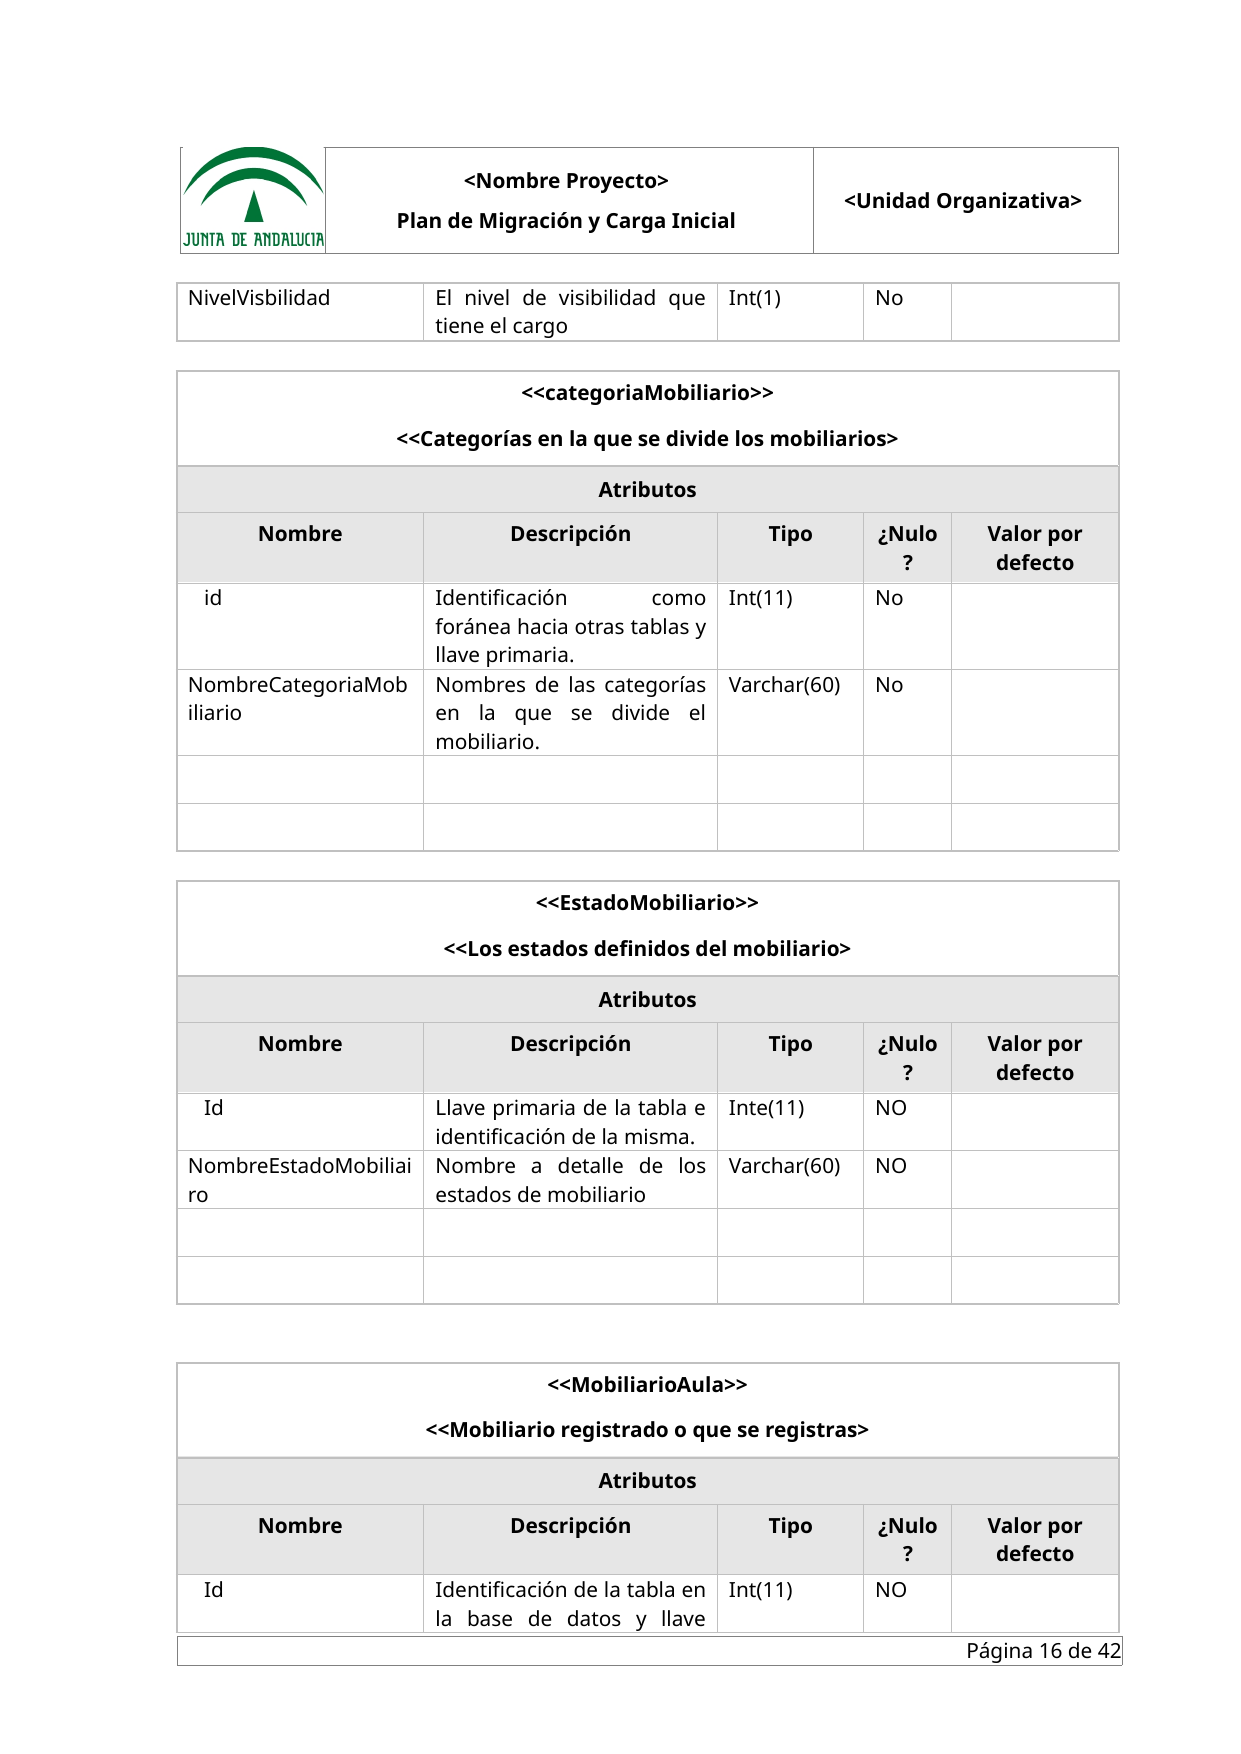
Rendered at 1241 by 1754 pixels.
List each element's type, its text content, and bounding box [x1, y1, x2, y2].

table_cell Int(1) [718, 284, 863, 340]
table_cell [952, 1209, 1118, 1256]
table_cell Valor por defecto [952, 513, 1118, 582]
table_cell No [864, 584, 951, 669]
table_cell Nombre a detalle de los estados de mobiliario [424, 1151, 717, 1208]
table_cell [952, 1151, 1118, 1208]
table_cell Varchar(60) [718, 670, 863, 755]
table_cell [864, 1209, 951, 1256]
table_header <<MobiliarioAula>> [178, 1364, 1118, 1409]
table_cell [718, 1209, 863, 1256]
table_cell <<Categorías en la que se divide los mobiliarios> [178, 418, 1118, 465]
table_cell Nombres de las categorías en la que se divide el mobiliario. [424, 670, 717, 755]
table_cell No [864, 284, 951, 340]
table_cell <<Los estados definidos del mobiliario> [178, 928, 1118, 975]
table_cell NO [864, 1575, 951, 1632]
table_header <<categoriaMobiliario>> [178, 372, 1118, 417]
table_cell ¿Nulo? [864, 1023, 951, 1092]
table_cell ¿Nulo? [864, 1505, 951, 1574]
table_cell [952, 1094, 1118, 1150]
table_cell [718, 804, 863, 850]
table_cell Descripción [424, 1505, 717, 1574]
table_cell Id [178, 1094, 423, 1150]
table_cell [178, 756, 423, 802]
table_cell Int(11) [718, 584, 863, 669]
table_cell [952, 804, 1118, 850]
table_cell Varchar(60) [718, 1151, 863, 1208]
table_cell [952, 756, 1118, 802]
table_cell id [178, 584, 423, 669]
table_cell Nombre [178, 1023, 423, 1092]
table_cell Identificación como foránea hacia otras tablas y llave primaria. [424, 584, 717, 669]
table_cell [178, 804, 423, 850]
table_cell [864, 804, 951, 850]
table_cell [424, 1257, 717, 1303]
table_cell Descripción [424, 513, 717, 582]
table_cell [424, 804, 717, 850]
table_cell Llave primaria de la tabla e identificación de la misma. [424, 1094, 717, 1150]
table_cell [952, 284, 1118, 340]
table_cell Tipo [718, 1505, 863, 1574]
table_cell [424, 756, 717, 802]
table_cell Atributos [178, 467, 1118, 512]
table_cell [424, 1209, 717, 1256]
table_cell Identificación de la tabla en la base de datos y llave [424, 1575, 717, 1632]
table_cell Atributos [178, 977, 1118, 1022]
table_cell [952, 584, 1118, 669]
table_cell Descripción [424, 1023, 717, 1092]
table_cell El nivel de visibilidad que tiene el cargo [424, 284, 717, 340]
table_cell [178, 1257, 423, 1303]
table_cell [864, 1257, 951, 1303]
table_cell Inte(11) [718, 1094, 863, 1150]
table_cell Atributos [178, 1459, 1118, 1504]
table_cell NombreEstadoMobiliairo [178, 1151, 423, 1208]
table_cell Id [178, 1575, 423, 1632]
table_cell Nombre [178, 513, 423, 582]
table_header <<EstadoMobiliario>> [178, 882, 1118, 927]
table_cell [718, 1257, 863, 1303]
table_cell No [864, 670, 951, 755]
table_cell [952, 1257, 1118, 1303]
table_cell [178, 1209, 423, 1256]
table_cell Tipo [718, 1023, 863, 1092]
table_cell Valor por defecto [952, 1023, 1118, 1092]
table_cell [718, 756, 863, 802]
table_cell NO [864, 1094, 951, 1150]
table_cell ¿Nulo? [864, 513, 951, 582]
table_cell Int(11) [718, 1575, 863, 1632]
table_cell Valor por defecto [952, 1505, 1118, 1574]
table_cell <<Mobiliario registrado o que se registras> [178, 1409, 1118, 1456]
table_cell [864, 756, 951, 802]
table_cell NO [864, 1151, 951, 1208]
table_cell Tipo [718, 513, 863, 582]
table_cell Nombre [178, 1505, 423, 1574]
table_cell NivelVisbilidad [178, 284, 423, 340]
table_cell [952, 670, 1118, 755]
table_cell NombreCategoriaMobiliario [178, 670, 423, 755]
table_cell [952, 1575, 1118, 1632]
